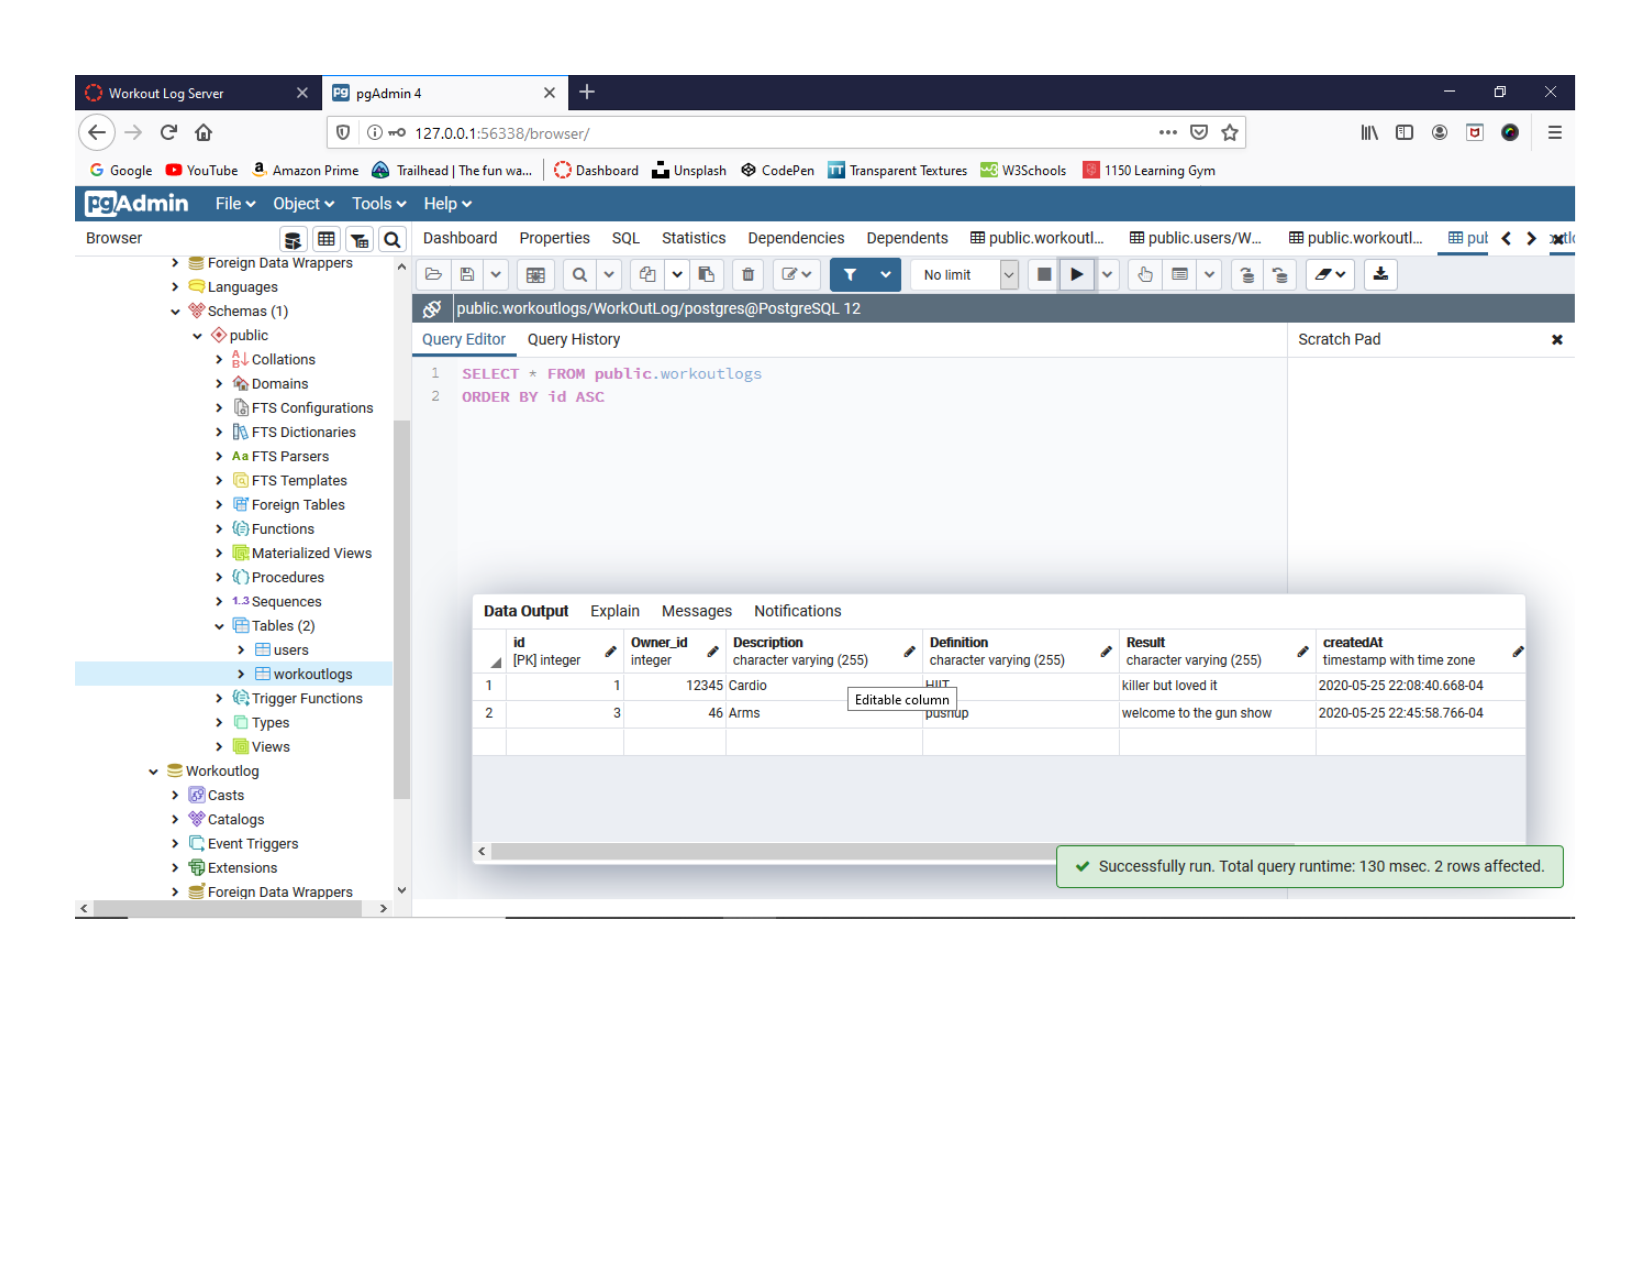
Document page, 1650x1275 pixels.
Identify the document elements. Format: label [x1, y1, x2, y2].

picture [75, 75, 1575, 919]
